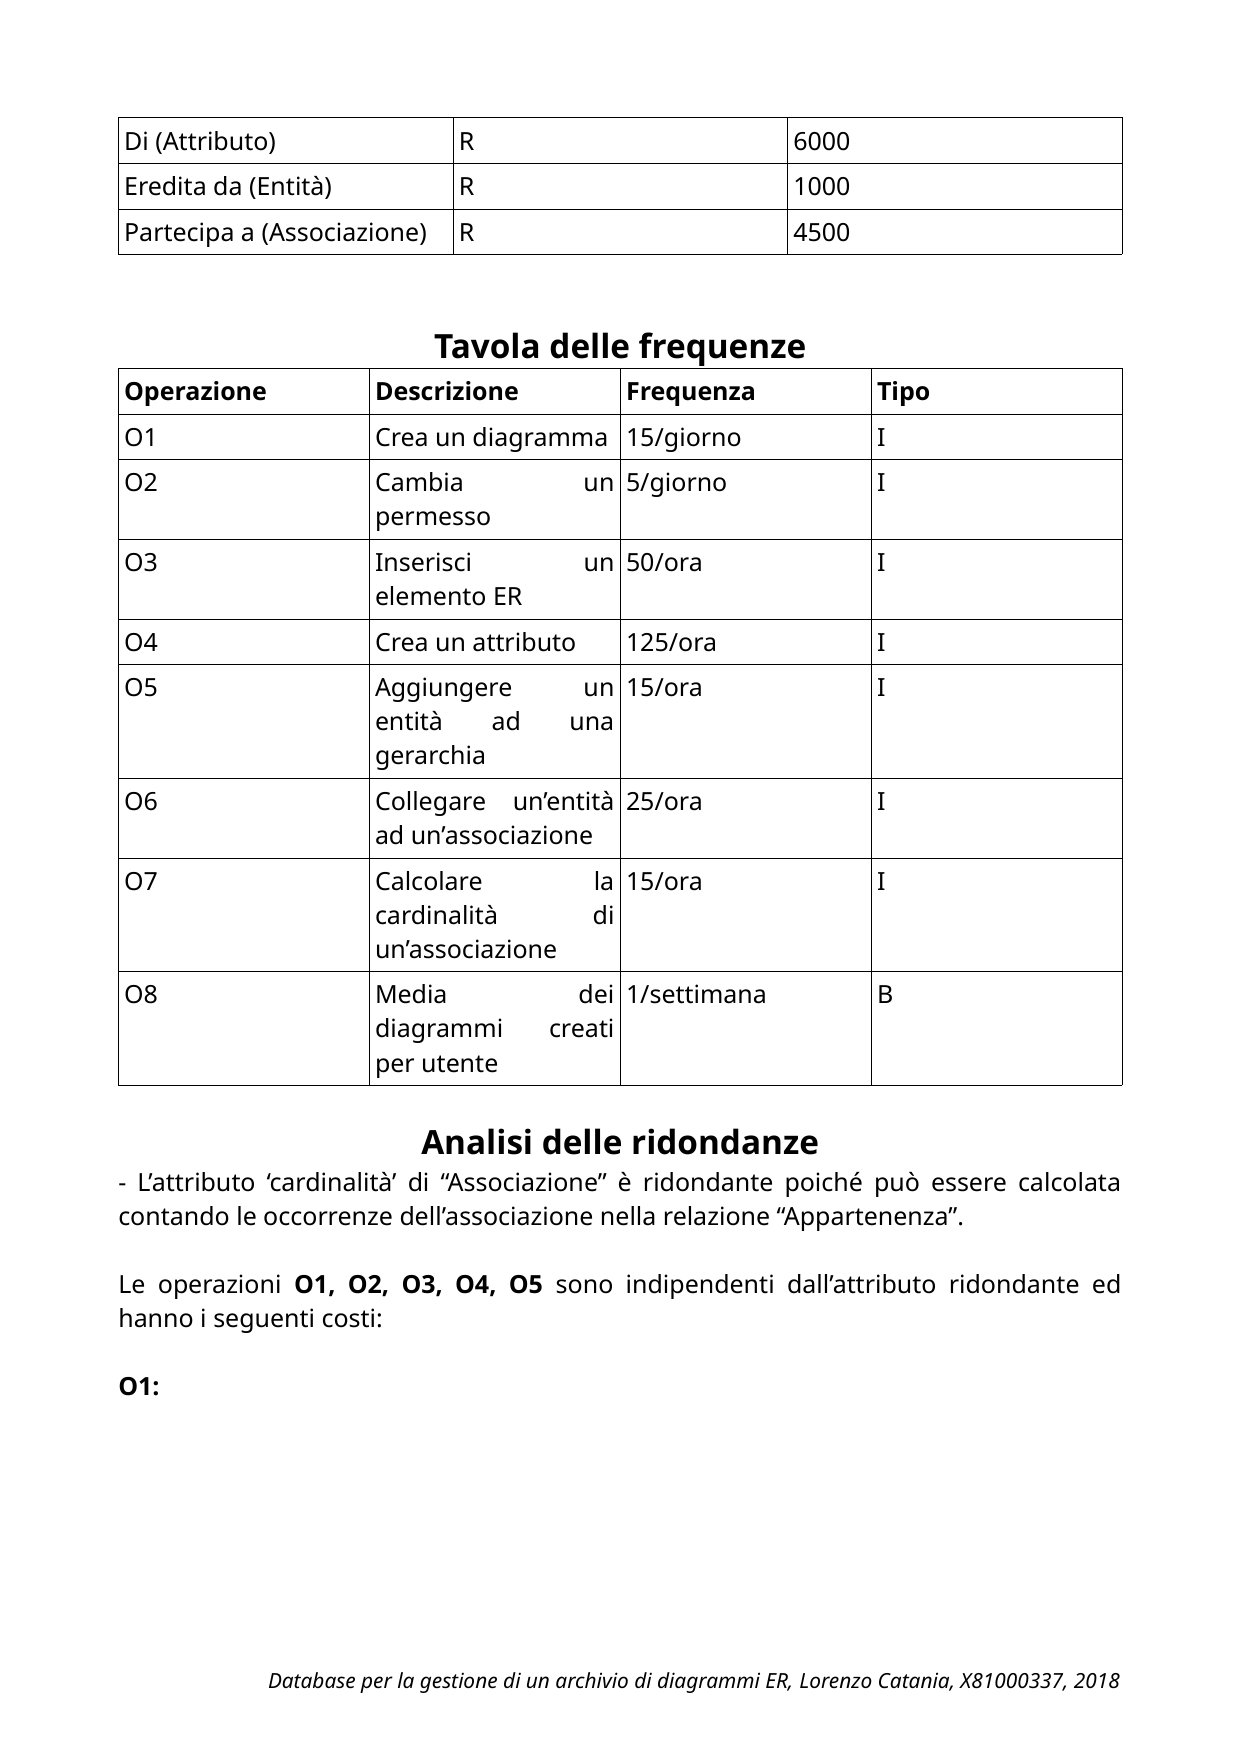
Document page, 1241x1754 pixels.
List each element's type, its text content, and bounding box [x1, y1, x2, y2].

table_cell 4500 [788, 210, 1122, 254]
table_cell 1000 [788, 164, 1122, 208]
table_cell 50/ora [621, 540, 871, 618]
table_cell O8 [119, 972, 369, 1085]
table_cell Partecipa a (Associazione) [119, 210, 453, 254]
table_cell I [872, 665, 1122, 778]
table_cell Crea un diagramma [370, 415, 620, 459]
table_cell Inserisci un elemento ER [370, 540, 620, 618]
text Tavola delle frequenze [118, 322, 1122, 368]
table_cell Collegare un’entità ad un’associazione [370, 779, 620, 857]
text Analisi delle ridondanze [118, 1119, 1122, 1164]
table_cell 15/ora [621, 665, 871, 778]
table_cell 15/giorno [621, 415, 871, 459]
table_cell R [454, 164, 787, 208]
table_cell 5/giorno [621, 460, 871, 539]
table_cell 1/settimana [621, 972, 871, 1085]
table_cell O3 [119, 540, 369, 618]
table_cell I [872, 779, 1122, 857]
table_cell Crea un attributo [370, 620, 620, 664]
table_cell O5 [119, 665, 369, 778]
table_cell Calcolare la cardinalità di un’associazione [370, 859, 620, 971]
table_header Frequenza [621, 369, 871, 413]
table_cell O6 [119, 779, 369, 857]
table_cell 25/ora [621, 779, 871, 857]
table_cell Aggiungere un entità ad una gerarchia [370, 665, 620, 778]
table_cell 125/ora [621, 620, 871, 664]
table_cell I [872, 415, 1122, 459]
table_cell Media dei diagrammi creati per utente [370, 972, 620, 1085]
table_cell R [454, 118, 787, 163]
table_header Descrizione [370, 369, 620, 413]
text Le operazioni O1, O2, O3, O4, O5 sono indipendenti dall’attributo ridondante ed hanno i seguenti costi: [118, 1267, 1122, 1335]
table_cell Di (Attributo) [119, 118, 453, 163]
text - L’attributo ‘cardinalità’ di “Associazione” è ridondante poiché può essere calcolata contando le occorrenze dell’associazione nella relazione “Appartenenza”. [118, 1164, 1122, 1233]
text O1: [118, 1369, 1122, 1403]
table_cell Cambia un permesso [370, 460, 620, 539]
table_cell 15/ora [621, 859, 871, 971]
table_cell O7 [119, 859, 369, 971]
table_cell O4 [119, 620, 369, 664]
table_header Tipo [872, 369, 1122, 413]
table_cell I [872, 620, 1122, 664]
table_cell O2 [119, 460, 369, 539]
table_cell 6000 [788, 118, 1122, 163]
table_cell I [872, 460, 1122, 539]
table_cell B [872, 972, 1122, 1085]
table_cell O1 [119, 415, 369, 459]
table_cell I [872, 859, 1122, 971]
table_header Operazione [119, 369, 369, 413]
table_cell I [872, 540, 1122, 618]
table_cell R [454, 210, 787, 254]
table_cell Eredita da (Entità) [119, 164, 453, 208]
